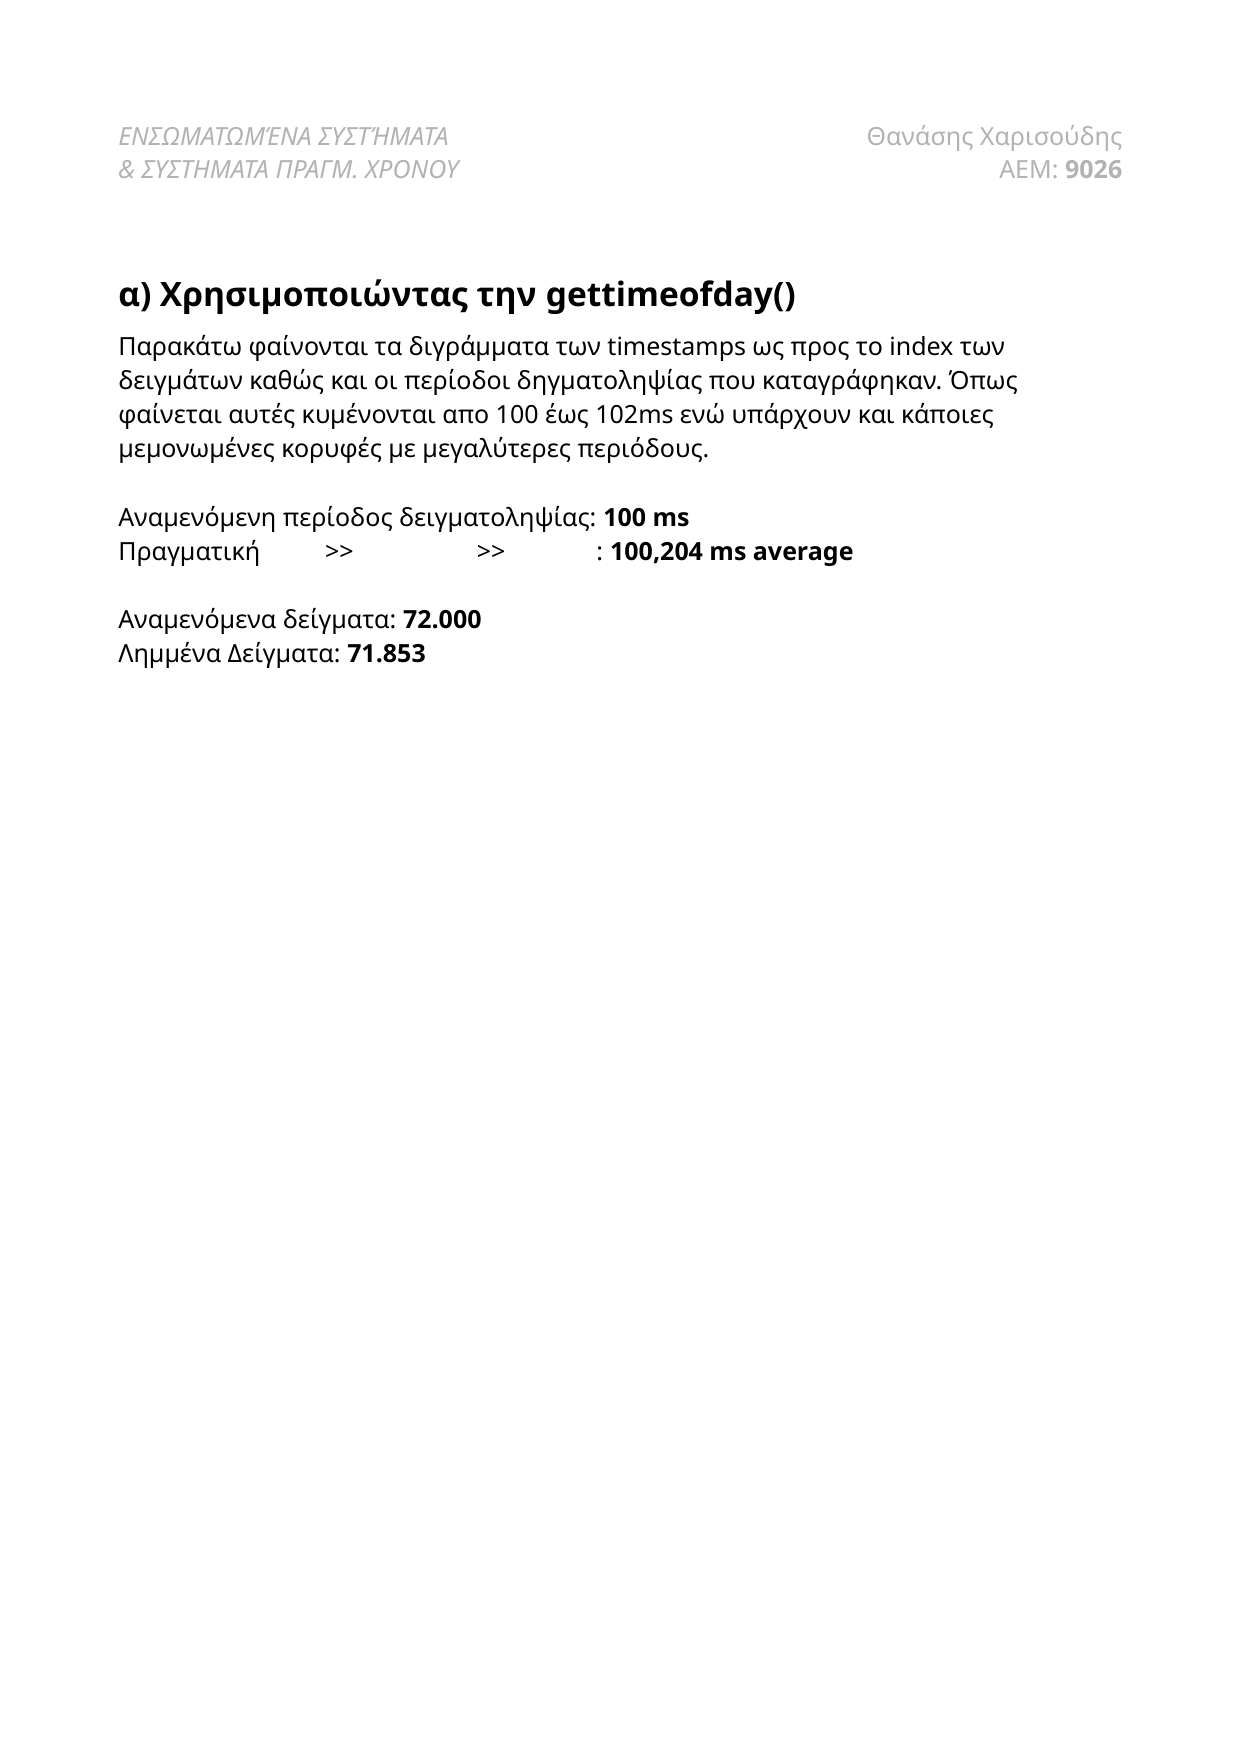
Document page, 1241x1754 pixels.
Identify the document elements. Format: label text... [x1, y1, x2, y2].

text Λημμένα Δείγματα: 71.853 [118, 635, 1122, 669]
text Αναμενόμενα δείγματα: 72.000 [118, 601, 1122, 635]
subtitle α) Χρησιμοποιώντας την gettimeofday() [118, 271, 1122, 316]
text Αναμενόμενη περίοδος δειγματοληψίας: 100 ms [118, 499, 1122, 533]
text Παρακάτω φαίνονται τα διγράμματα των timestamps ως προς το index των δειγμάτων καθώς και οι περίοδοι δηγματοληψίας που καταγράφηκαν. Όπως φαίνεται αυτές κυμένονται απο 100 έως 102ms ενώ υπάρχουν και κάποιες μεμονωμένες κορυφές με μεγαλύτερες περιόδους. [118, 329, 1122, 465]
text Πραγματική >> >> : 100,204 ms average [118, 533, 1122, 567]
